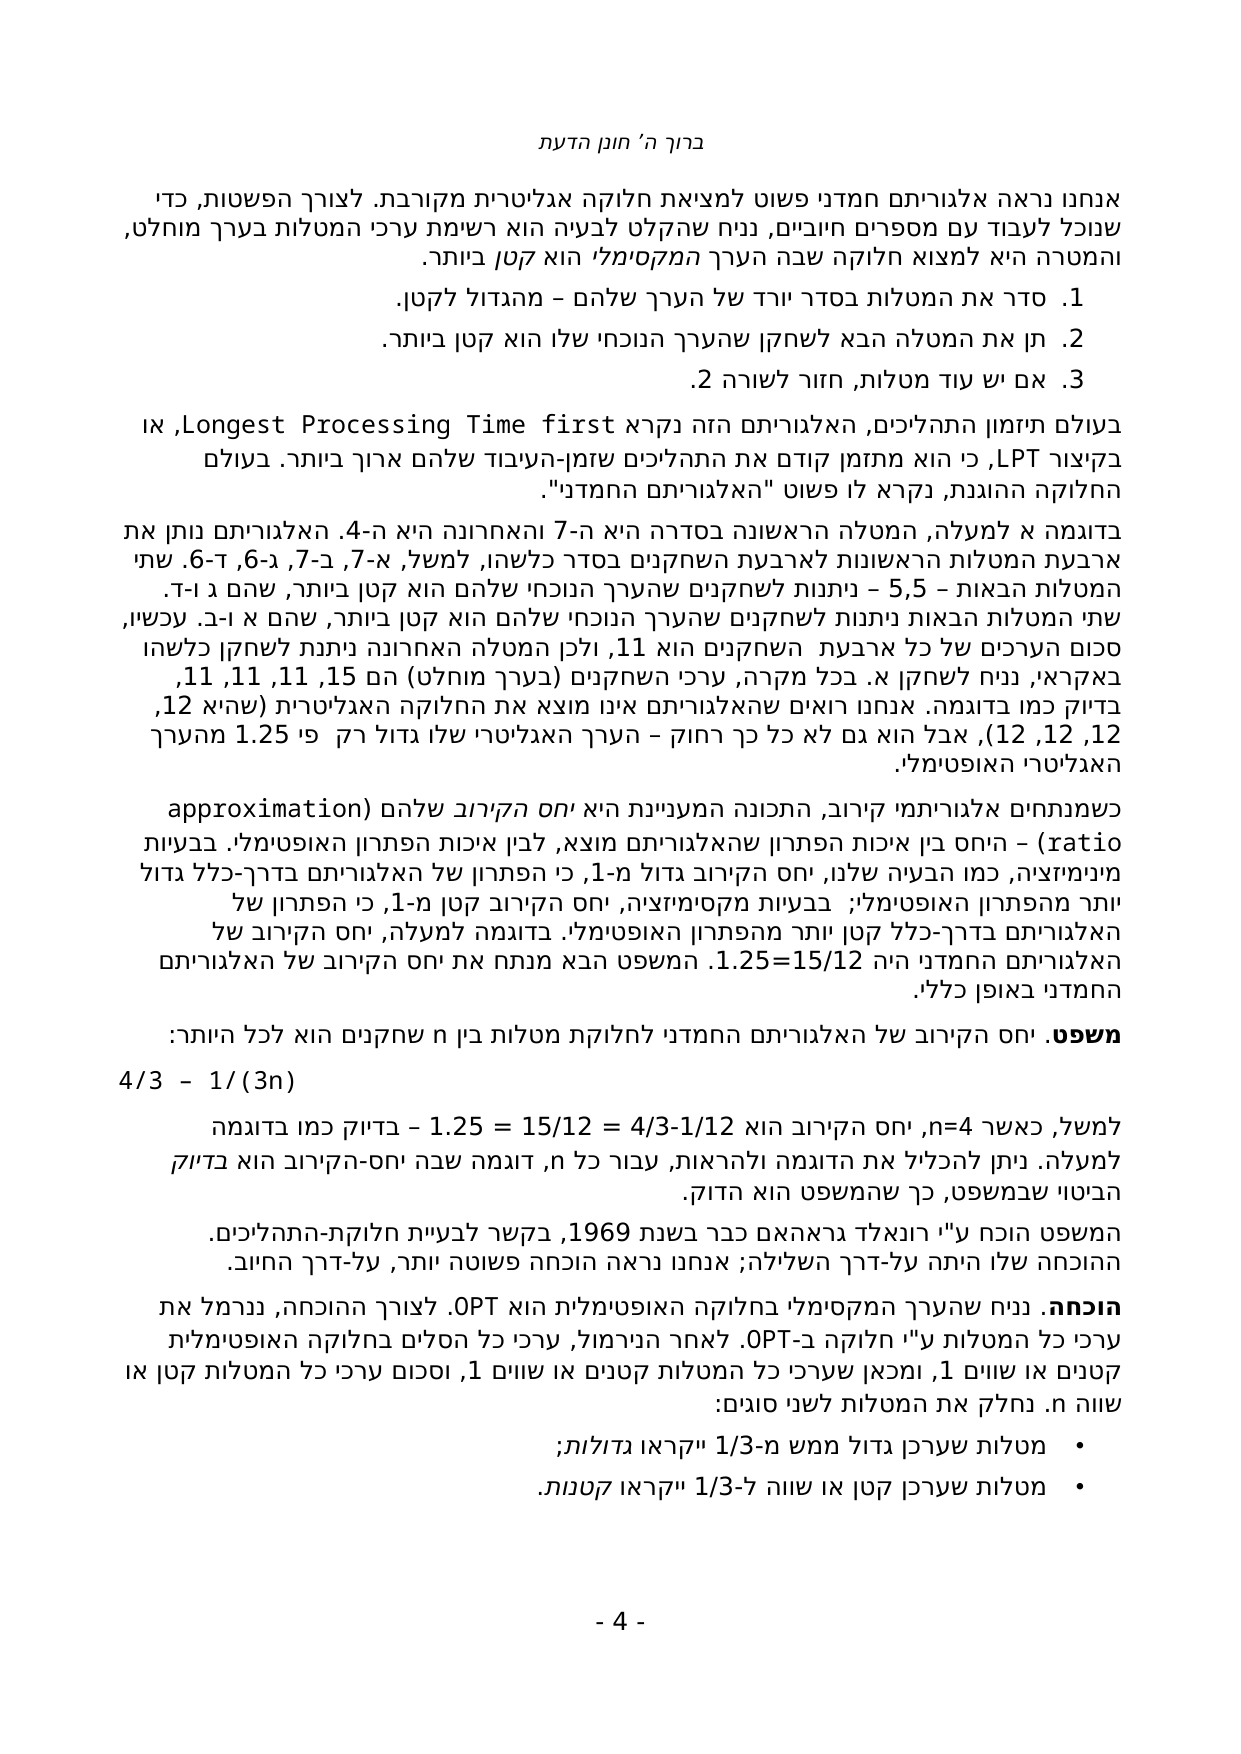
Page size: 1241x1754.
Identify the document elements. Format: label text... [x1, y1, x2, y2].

list מטלות שערכן גדול ממש מ-1/3 ייקראו גדולות; [118, 1431, 1084, 1461]
text אנחנו נראה אלגוריתם חמדני פשוט למציאת חלוקה אגליטרית מקורבת. לצורך הפשטות, כדי שנוכל לעבוד עם מספרים חיוביים, נניח שהקלט לבעיה הוא רשימת ערכי המטלות בערך מוחלט, והמטרה היא למצוא חלוקה שבה הערך המקסימלי הוא קטן ביותר. [118, 184, 1122, 271]
text 4/3 – 1/(3n) [118, 1062, 1122, 1097]
text בדוגמה א למעלה, המטלה הראשונה בסדרה היא ה-7 והאחרונה היא ה-4. האלגוריתם נותן את ארבעת המטלות הראשונות לארבעת השחקנים בסדר כלשהו, למשל, א-7, ב-7, ג-6, ד-6. שתי המטלות הבאות – 5,5 – ניתנות לשחקנים שהערך הנוכחי שלהם הוא קטן ביותר, שהם ג ו-ד. שתי המטלות הבאות ניתנות לשחקנים שהערך הנוכחי שלהם הוא קטן ביותר, שהם א ו-ב. עכשיו, סכום הערכים של כל ארבעת השחקנים הוא 11, ולכן המטלה האחרונה ניתנת לשחקן כלשהו באקראי, נניח לשחקן א. בכל מקרה, ערכי השחקנים (בערך מוחלט) הם 15, 11, 11, 11, בדיוק כמו בדוגמה. אנחנו רואים שהאלגוריתם אינו מוצא את החלוקה האגליטרית (שהיא 12, 12, 12, 12), אבל הוא גם לא כל כך רחוק – הערך האגליטרי שלו גדול רק פי 1.25 מהערך האגליטרי האופטימלי. [118, 516, 1122, 778]
text בעולם תיזמון התהליכים, האלגוריתם הזה נקרא Longest Processing Time first, או בקיצור LPT, כי הוא מתזמן קודם את התהליכים שזמן-העיבוד שלהם ארוך ביותר. בעולם החלוקה ההוגנת, נקרא לו פשוט "האלגוריתם החמדני". [118, 407, 1122, 504]
text למשל, כאשר n=4, יחס הקירוב הוא 4/3-1/12 = 15/12 = 1.25 – בדיוק כמו בדוגמה למעלה. ניתן להכליל את הדוגמה ולהראות, עבור כל n, דוגמה שבה יחס-הקירוב הוא בדיוק הביטוי שבמשפט, כך שהמשפט הוא הדוק. [118, 1108, 1122, 1206]
text הוכחה. נניח שהערך המקסימלי בחלוקה האופטימלית הוא OPT. לצורך ההוכחה, ננרמל את ערכי כל המטלות ע"י חלוקה ב-OPT. לאחר הנירמול, ערכי כל הסלים בחלוקה האופטימלית קטנים או שווים 1, ומכאן שערכי כל המטלות קטנים או שווים 1, וסכום ערכי כל המטלות קטן או שווה n. נחלק את המטלות לשני סוגים: [118, 1288, 1122, 1419]
text כשמנתחים אלגוריתמי קירוב, התכונה המעניינת היא יחס הקירוב שלהם (approximation ratio) – היחס בין איכות הפתרון שהאלגוריתם מוצא, לבין איכות הפתרון האופטימלי. בבעיות מינימיזציה, כמו הבעיה שלנו, יחס הקירוב גדול מ-1, כי הפתרון של האלגוריתם בדרך-כלל גדול יותר מהפתרון האופטימלי; בבעיות מקסימיזציה, יחס הקירוב קטן מ-1, כי הפתרון של האלגוריתם בדרך-כלל קטן יותר מהפתרון האופטימלי. בדוגמה למעלה, יחס הקירוב של האלגוריתם החמדני היה 15/12=1.25. המשפט הבא מנתח את יחס הקירוב של האלגוריתם החמדני באופן כללי. [118, 791, 1122, 1004]
list סדר את המטלות בסדר יורד של הערך שלהם – מהגדול לקטן. [118, 283, 1084, 312]
list מטלות שערכן קטן או שווה ל-1/3 ייקראו קטנות. [118, 1473, 1084, 1502]
text משפט. יחס הקירוב של האלגוריתם החמדני לחלוקת מטלות בין n שחקנים הוא לכל היותר: [118, 1016, 1122, 1051]
list תן את המטלה הבא לשחקן שהערך הנוכחי שלו הוא קטן ביותר. [118, 324, 1084, 354]
list אם יש עוד מטלות, חזור לשורה 2. [118, 366, 1084, 395]
text המשפט הוכח ע"י רונאלד גראהאם כבר בשנת 1969, בקשר לבעיית חלוקת-התהליכים. ההוכחה שלו היתה על-דרך השלילה; אנחנו נראה הוכחה פשוטה יותר, על-דרך החיוב. [118, 1218, 1122, 1276]
